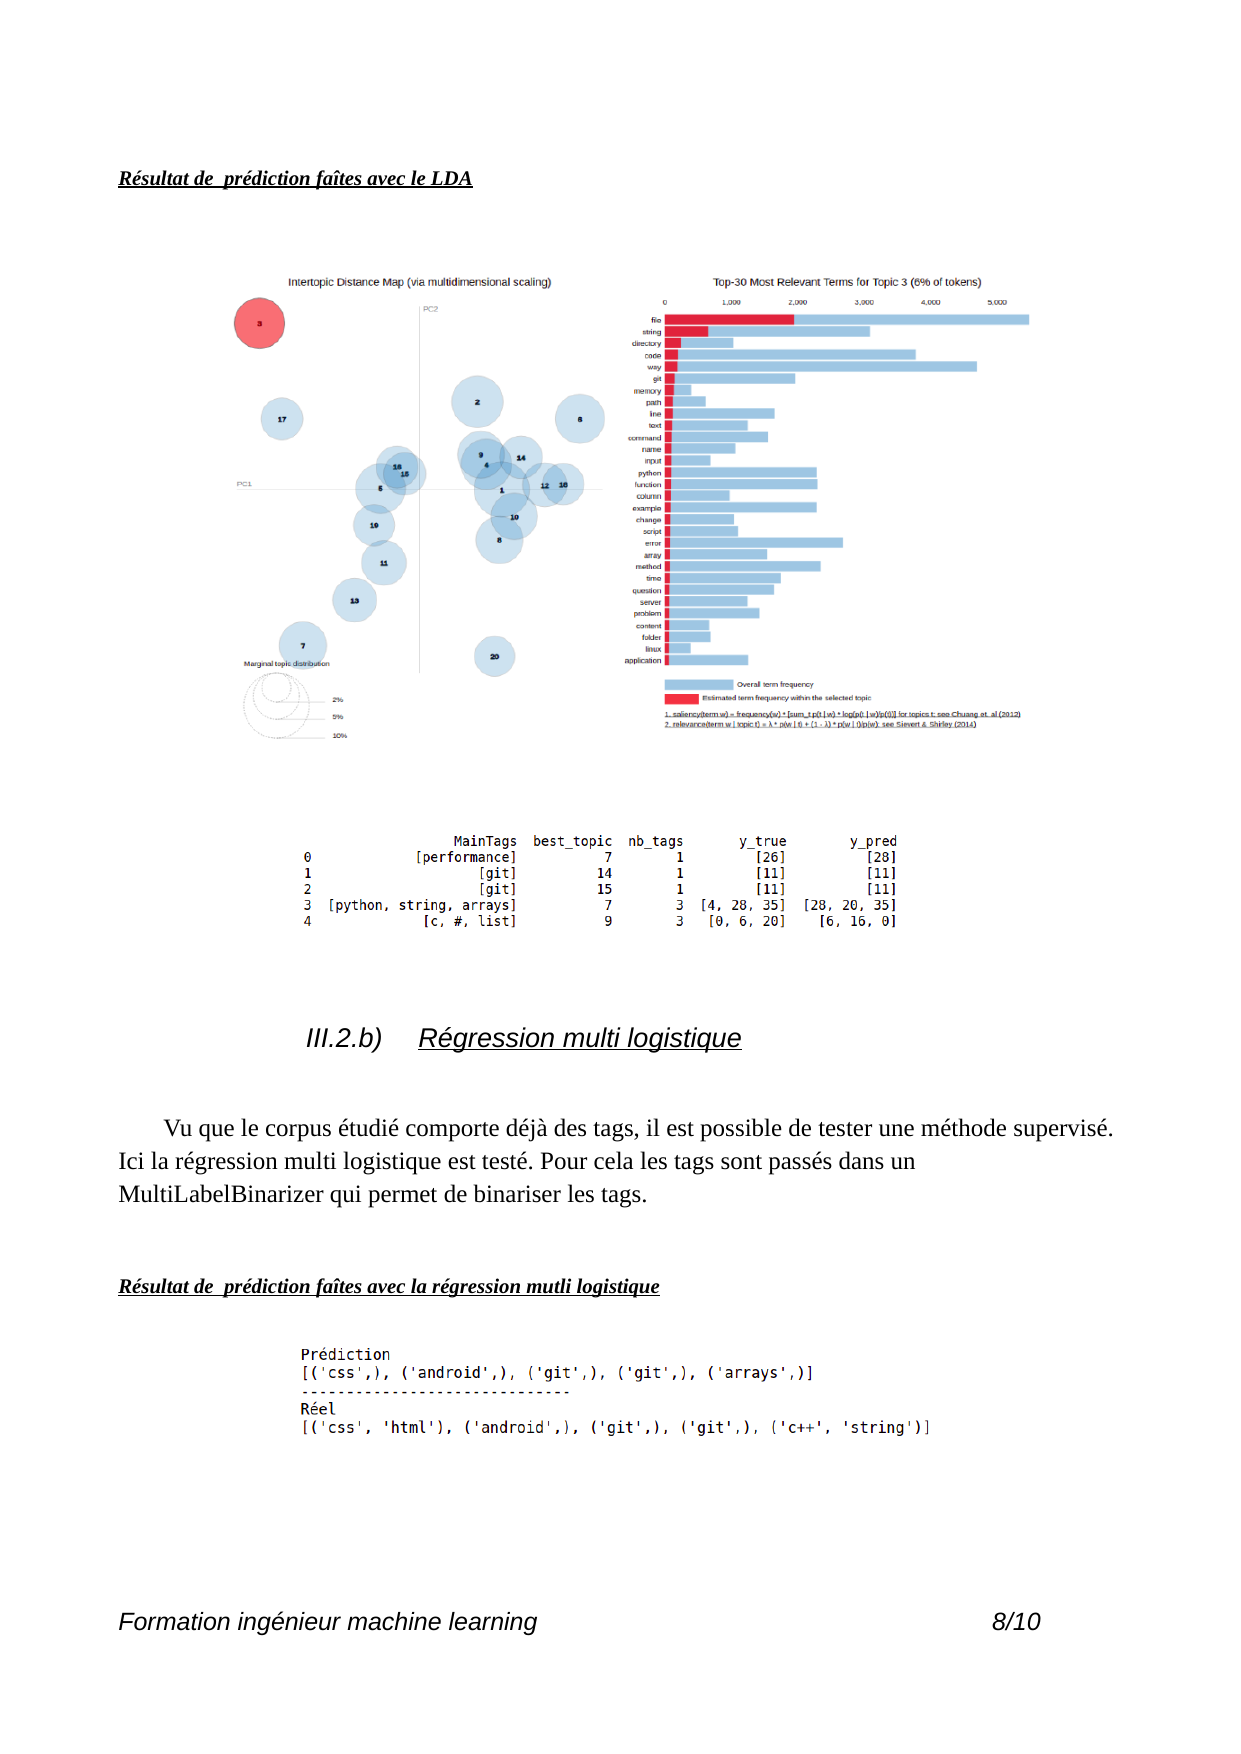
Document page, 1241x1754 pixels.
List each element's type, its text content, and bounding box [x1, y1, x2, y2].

text Résultat de prédiction faîtes avec la régression mutli logistique [118, 1274, 1122, 1298]
picture [291, 831, 920, 936]
picture [288, 1343, 963, 1447]
text Résultat de prédiction faîtes avec le LDA [118, 166, 1122, 190]
subtitle Régression multi logistique [208, 1022, 1122, 1053]
text Vu que le corpus étudié comporte déjà des tags, il est possible de tester une méthode supervisé. Ici la régression multi logistique est testé. Pour cela les tags sont passés dans un MultiLabelBinarizer qui permet de binariser les tags. [118, 1113, 1122, 1208]
picture [211, 270, 1044, 763]
